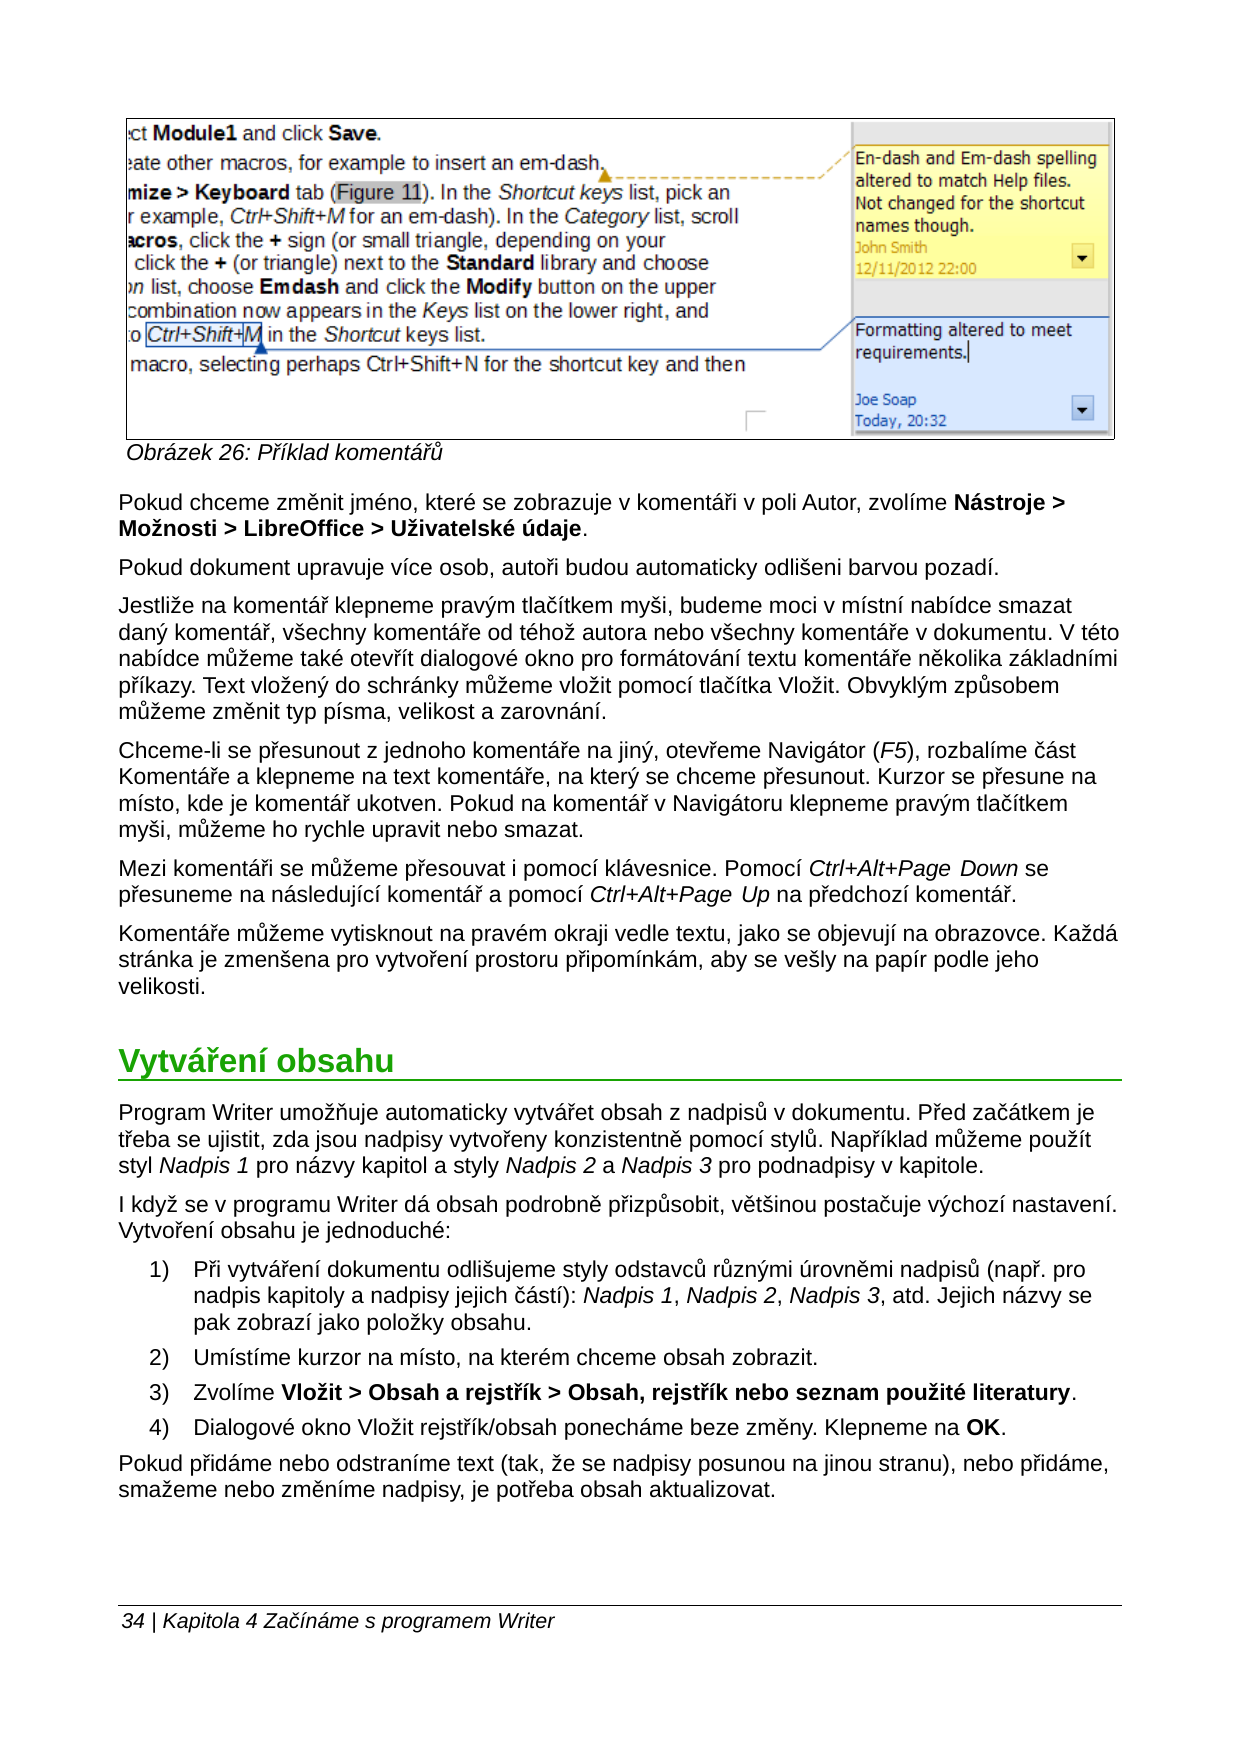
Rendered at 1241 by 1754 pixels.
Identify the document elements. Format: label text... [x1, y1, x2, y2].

text Program Writer umožňuje automaticky vytvářet obsah z nadpisů v dokumentu. Před začátkem je třeba se ujistit, zda jsou nadpisy vytvořeny konzistentně pomocí stylů. Například můžeme použít styl Nadpis 1 pro názvy kapitol a styly Nadpis 2 a Nadpis 3 pro podnadpisy v kapitole. [118, 1099, 1122, 1178]
text Chceme-li se přesunout z jednoho komentáře na jiný, otevřeme Navigátor (F5), rozbalíme část Komentáře a klepneme na text komentáře, na který se chceme přesunout. Kurzor se přesune na místo, kde je komentář ukotven. Pokud na komentář v Navigátoru klepneme pravým tlačítkem myši, můžeme ho rychle upravit nebo smazat. [118, 737, 1122, 842]
list Při vytváření dokumentu odlišujeme styly odstavců různými úrovněmi nadpisů (např. pro nadpis kapitoly a nadpisy jejich částí): Nadpis 1, Nadpis 2, Nadpis 3, atd. Jejich názvy se pak zobrazí jako položky obsahu. [169, 1256, 1122, 1335]
text Komentáře můžeme vytisknout na pravém okraji vedle textu, jako se objevují na obrazovce. Každá stránka je zmenšena pro vytvoření prostoru připomínkám, aby se vešly na papír podle jeho velikosti. [118, 920, 1122, 999]
list Umístíme kurzor na místo, na kterém chceme obsah zobrazit. [169, 1344, 1122, 1370]
text Jestliže na komentář klepneme pravým tlačítkem myši, budeme moci v místní nabídce smazat daný komentář, všechny komentáře od téhož autora nebo všechny komentáře v dokumentu. V této nabídce můžeme také otevřít dialogové okno pro formátování textu komentáře několika základními příkazy. Text vložený do schránky můžeme vložit pomocí tlačítka Vložit. Obvyklým způsobem můžeme změnit typ písma, velikost a zarovnání. [118, 592, 1122, 724]
text I když se v programu Writer dá obsah podrobně přizpůsobit, většinou postačuje výchozí nastavení. Vytvoření obsahu je jednoduché: [118, 1191, 1122, 1243]
text Pokud chceme změnit jméno, které se zobrazuje v komentáři v poli Autor, zvolíme Nástroje > Možnosti > LibreOffice > Uživatelské údaje. [118, 488, 1122, 541]
list Zvolíme Vložit > Obsah a rejstřík > Obsah, rejstřík nebo seznam použité literatury. [169, 1379, 1122, 1405]
text Pokud přidáme nebo odstraníme text (tak, že se nadpisy posunou na jinou stranu), nebo přidáme, smažeme nebo změníme nadpisy, je potřeba obsah aktualizovat. [118, 1449, 1122, 1502]
text Mezi komentáři se můžeme přesouvat i pomocí klávesnice. Pomocí Ctrl+Alt+Page Down se přesuneme na následující komentář a pomocí Ctrl+Alt+Page Up na předchozí komentář. [118, 855, 1122, 907]
text Obrázek 26: Příklad komentářů [126, 440, 1114, 466]
text Pokud dokument upravuje více osob, autoři budou automaticky odlišeni barvou pozadí. [118, 554, 1122, 580]
subtitle Vytváření obsahu [118, 1041, 1122, 1079]
picture [127, 119, 1114, 439]
list Dialogové okno Vložit rejstřík/obsah ponecháme beze změny. Klepneme na OK. [169, 1414, 1122, 1441]
